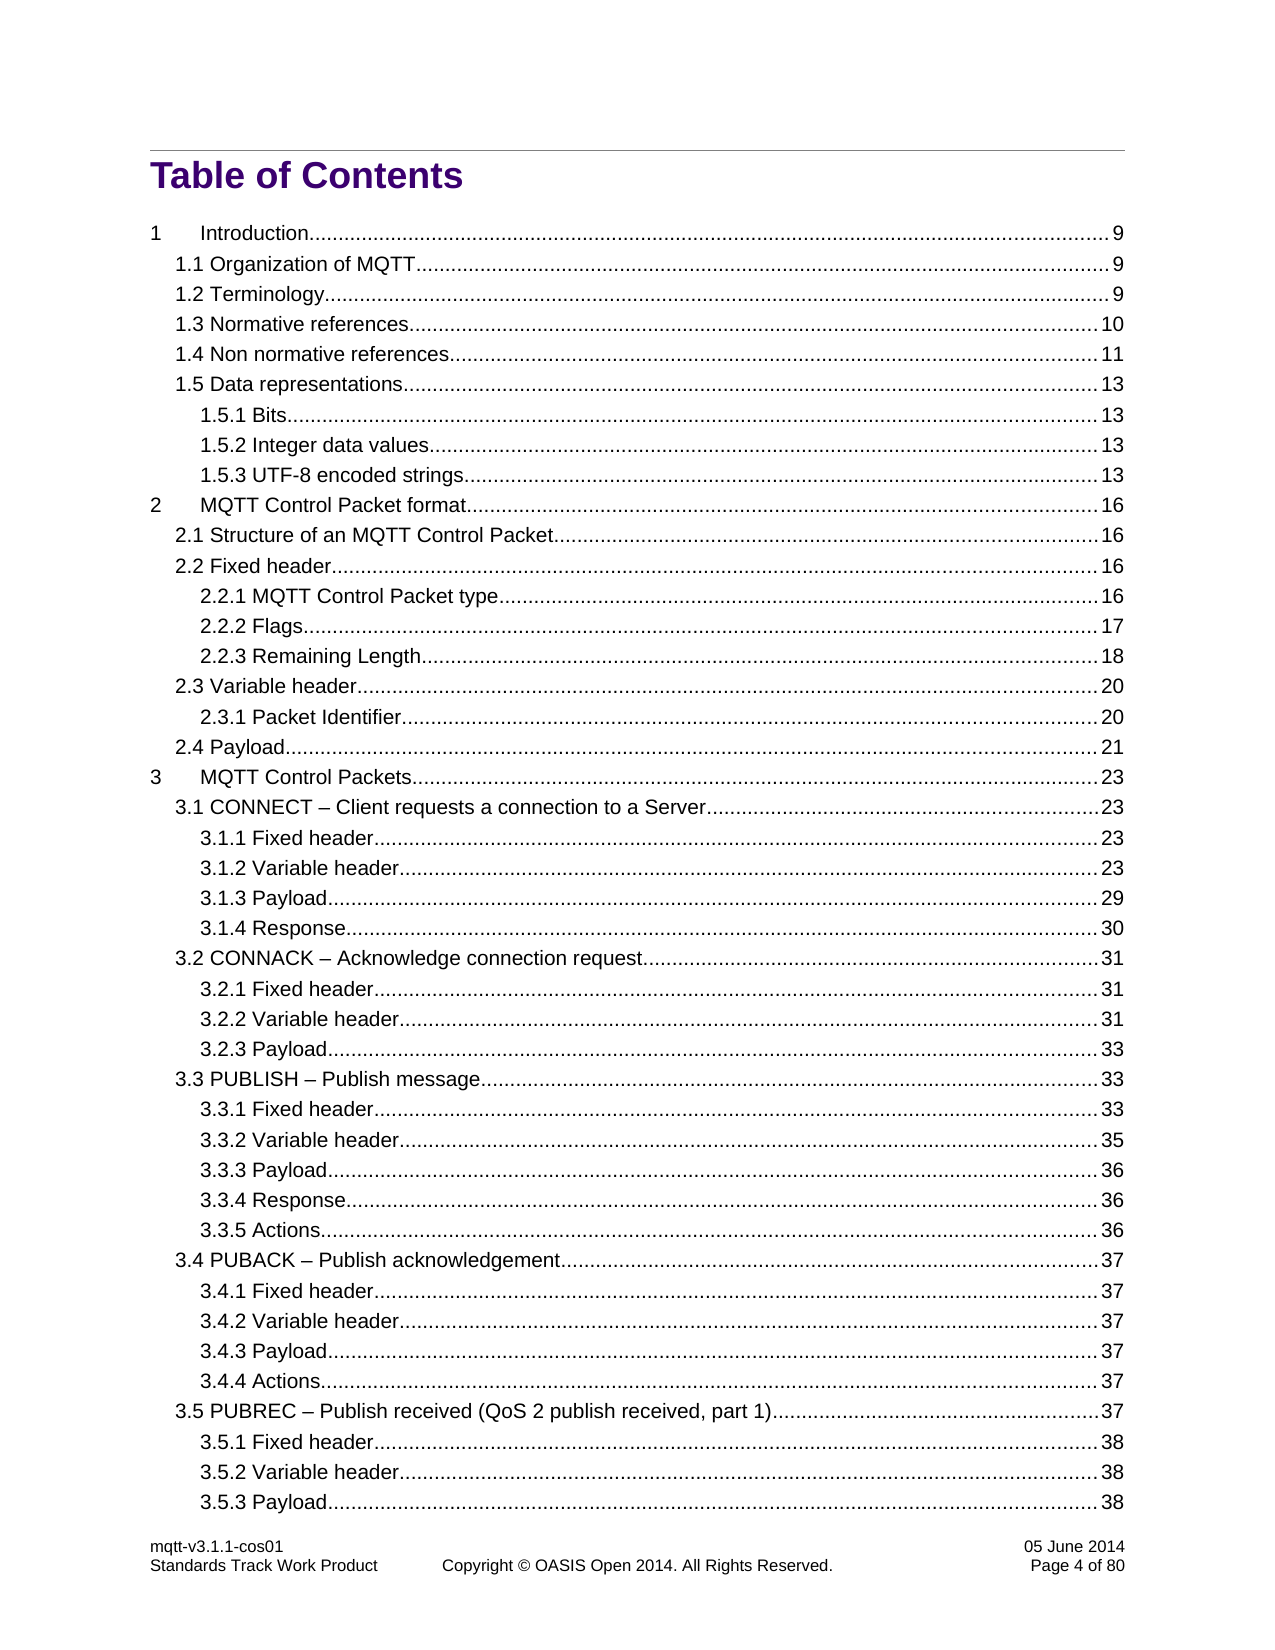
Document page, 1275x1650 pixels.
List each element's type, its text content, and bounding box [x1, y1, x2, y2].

text 3 MQTT Control Packets 23 [150, 765, 1125, 789]
text 3.1.1 Fixed header 23 [200, 825, 1125, 849]
text 3.3.1 Fixed header 33 [200, 1097, 1125, 1121]
text 2.2.1 MQTT Control Packet type 16 [200, 584, 1125, 608]
text 1.5.2 Integer data values 13 [200, 433, 1125, 457]
text 2.2.3 Remaining Length 18 [200, 644, 1125, 668]
text 3.3 PUBLISH – Publish message 33 [175, 1067, 1125, 1091]
text 3.5.2 Variable header 38 [200, 1460, 1125, 1484]
text 2.1 Structure of an MQTT Control Packet 16 [175, 523, 1125, 547]
text 3.3.4 Response 36 [200, 1188, 1125, 1212]
text 3.4.3 Payload 37 [200, 1339, 1125, 1363]
text 3.4.1 Fixed header 37 [200, 1278, 1125, 1302]
text 3.5.3 Payload 38 [200, 1490, 1125, 1514]
text 3.1.4 Response 30 [200, 916, 1125, 940]
text 1.4 Non normative references 11 [175, 342, 1125, 366]
text 3.1 CONNECT – Client requests a connection to a Server 23 [175, 795, 1125, 819]
text 1.1 Organization of MQTT 9 [175, 251, 1125, 275]
text 1 Introduction 9 [150, 221, 1125, 245]
text 3.2 CONNACK – Acknowledge connection request 31 [175, 946, 1125, 970]
text 3.3.5 Actions 36 [200, 1218, 1125, 1242]
text 1.2 Terminology 9 [175, 282, 1125, 306]
text 3.4.4 Actions 37 [200, 1369, 1125, 1393]
text 2.2.2 Flags 17 [200, 614, 1125, 638]
text 3.4.2 Variable header 37 [200, 1309, 1125, 1333]
text Table of Contents [150, 151, 1125, 196]
text 2.3.1 Packet Identifier 20 [200, 704, 1125, 728]
text 1.5 Data representations 13 [175, 372, 1125, 396]
text 3.3.2 Variable header 35 [200, 1127, 1125, 1151]
text 1.3 Normative references 10 [175, 312, 1125, 336]
text 2.2 Fixed header 16 [175, 553, 1125, 577]
text 2.3 Variable header 20 [175, 674, 1125, 698]
text 3.2.2 Variable header 31 [200, 1007, 1125, 1031]
text 3.4 PUBACK – Publish acknowledgement 37 [175, 1248, 1125, 1272]
text 2.4 Payload 21 [175, 735, 1125, 759]
text 3.2.3 Payload 33 [200, 1037, 1125, 1061]
text 3.5.1 Fixed header 38 [200, 1429, 1125, 1453]
text 2 MQTT Control Packet format 16 [150, 493, 1125, 517]
text 3.3.3 Payload 36 [200, 1158, 1125, 1182]
text 3.2.1 Fixed header 31 [200, 976, 1125, 1000]
text 3.1.3 Payload 29 [200, 886, 1125, 910]
text 1.5.1 Bits 13 [200, 402, 1125, 426]
text 3.1.2 Variable header 23 [200, 856, 1125, 879]
text 3.5 PUBREC – Publish received (QoS 2 publish received, part 1) 37 [175, 1399, 1125, 1423]
text 1.5.3 UTF-8 encoded strings 13 [200, 463, 1125, 487]
